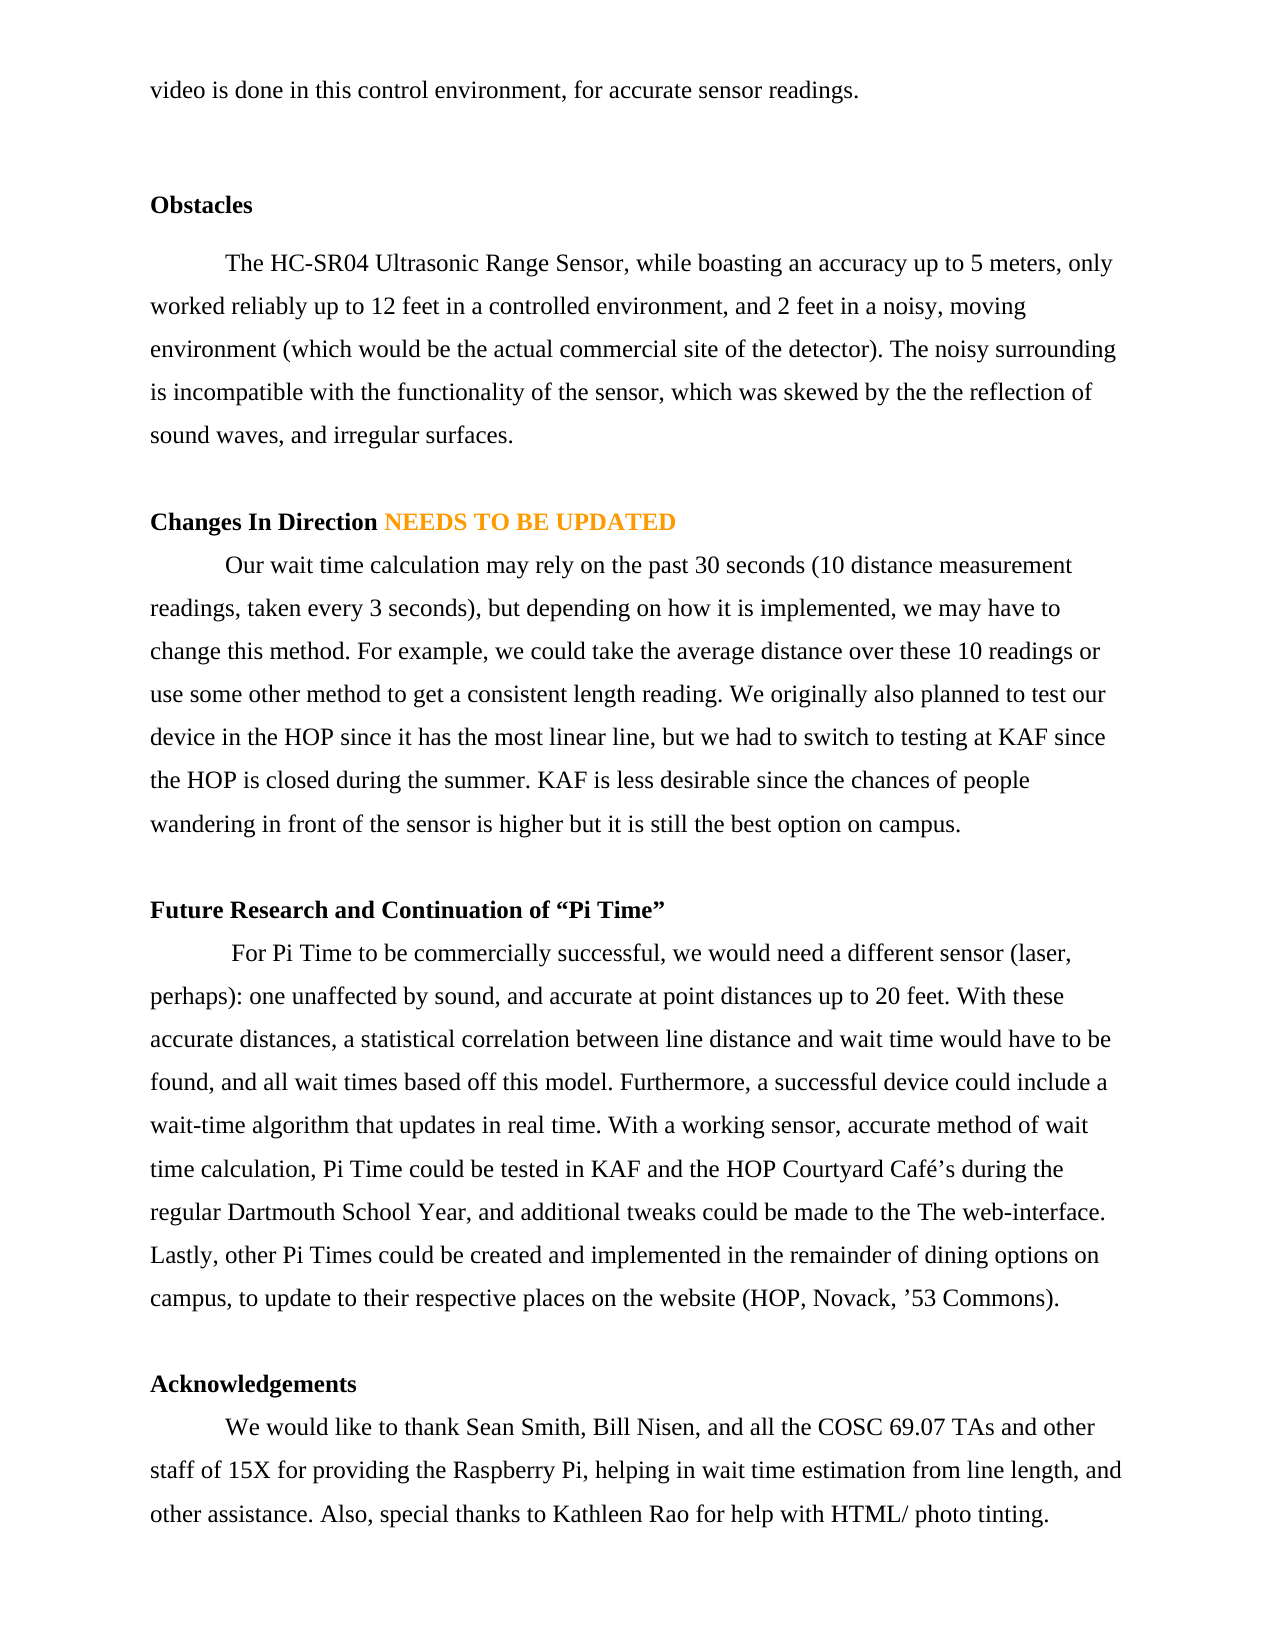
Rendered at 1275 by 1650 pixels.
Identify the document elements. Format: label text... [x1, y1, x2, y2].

text The HC-SR04 Ultrasonic Range Sensor, while boasting an accuracy up to 5 meters, only worked reliably up to 12 feet in a controlled environment, and 2 feet in a noisy, moving environment (which would be the actual commercial site of the detector). The noisy surrounding is incompatible with the functionality of the sensor, which was skewed by the the reflection of sound waves, and irregular surfaces. [150, 248, 1125, 449]
text Obstacles [150, 190, 1125, 219]
text Changes In Direction NEEDS TO BE UPDATED [150, 507, 1125, 536]
text Acknowledgements [150, 1369, 1125, 1398]
text video is done in this control environment, for accurate sensor readings. [150, 75, 1125, 104]
text For Pi Time to be commercially successful, we would need a different sensor (laser, perhaps): one unaffected by sound, and accurate at point distances up to 20 feet. With these accurate distances, a statistical correlation between line distance and wait time would have to be found, and all wait times based off this model. Furthermore, a successful device could include a wait-time algorithm that updates in real time. With a working sensor, accurate method of wait time calculation, Pi Time could be tested in KAF and the HOP Courtyard Café’s during the regular Dartmouth School Year, and additional tweaks could be made to the The web-interface. Lastly, other Pi Times could be created and implemented in the remainder of dining options on campus, to update to their respective places on the website (HOP, Novack, ’53 Commons). [150, 938, 1125, 1312]
text Our wait time calculation may rely on the past 30 seconds (10 distance measurement readings, taken every 3 seconds), but depending on how it is implemented, we may have to change this method. For example, we could take the average distance over these 10 readings or use some other method to get a consistent length reading. We originally also planned to test our device in the HOP since it has the most linear line, but we had to switch to testing at KAF since the HOP is closed during the summer. KAF is less desirable since the chances of people wandering in front of the sensor is higher but it is still the best option on campus. [150, 550, 1125, 837]
text Future Research and Continuation of “Pi Time” [150, 895, 1125, 924]
text We would like to thank Sean Smith, Bill Nisen, and all the COSC 69.07 TAs and other staff of 15X for providing the Raspberry Pi, helping in wait time estimation from line length, and other assistance. Also, special thanks to Kathleen Rao for help with HTML/ photo tinting. [150, 1412, 1125, 1527]
